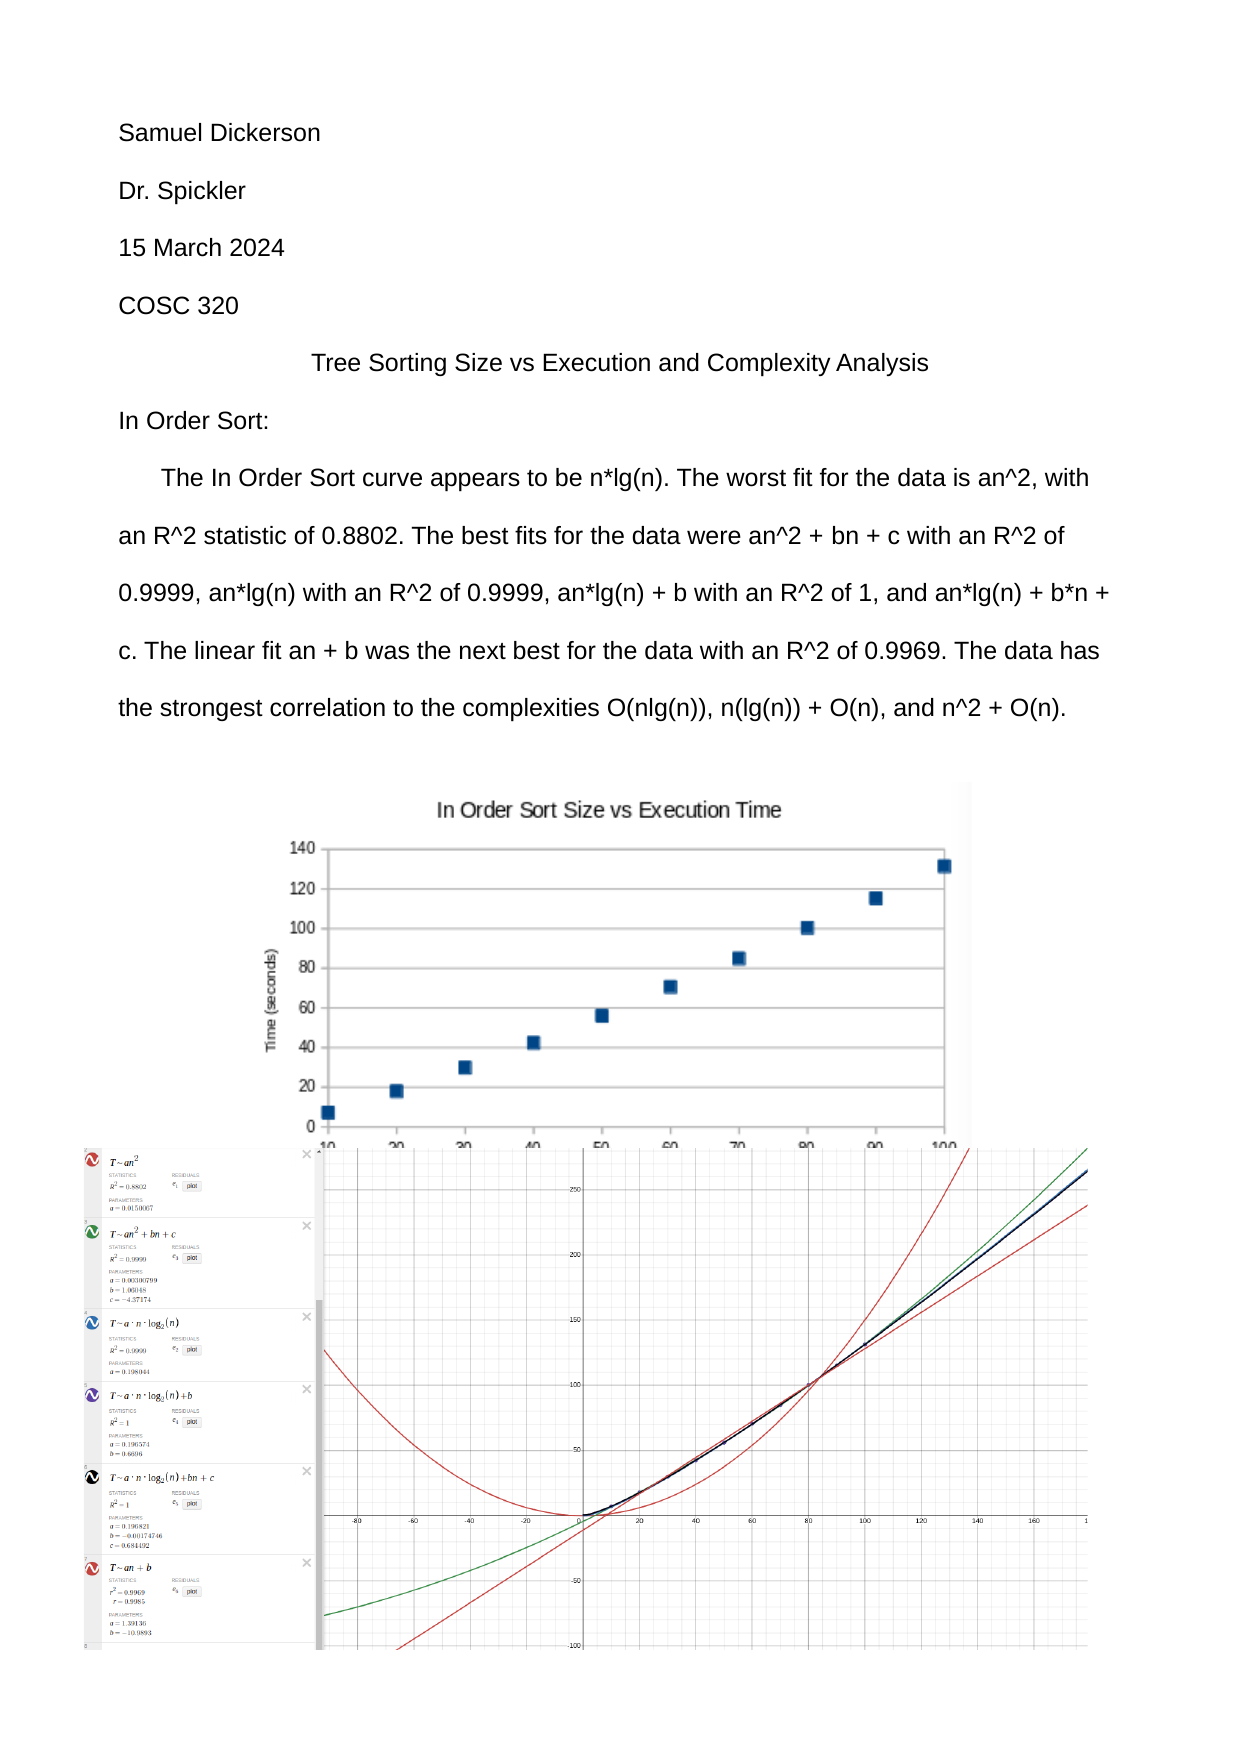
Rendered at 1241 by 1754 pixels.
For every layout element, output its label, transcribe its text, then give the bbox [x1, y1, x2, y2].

picture [83, 782, 1088, 1650]
text 15 March 2024 [118, 233, 1122, 262]
text COSC 320 [118, 291, 1122, 319]
text Samuel Dickerson [118, 118, 1122, 147]
text Tree Sorting Size vs Execution and Complexity Analysis [118, 348, 1122, 377]
text Dr. Spickler [118, 176, 1122, 204]
text The In Order Sort curve appears to be n*lg(n). The worst fit for the data is an^2, with an R^2 statistic of 0.8802. The best fits for the data were an^2 + bn + c with an R^2 of 0.9999, an*lg(n) with an R^2 of 0.9999, an*lg(n) + b with an R^2 of 1, and an*lg(n) + b*n + c. The linear fit an + b was the next best for the data with an R^2 of 0.9969. The data has the strongest correlation to the complexities O(nlg(n)), n(lg(n)) + O(n), and n^2 + O(n). [118, 463, 1122, 722]
text In Order Sort: [118, 406, 1122, 434]
